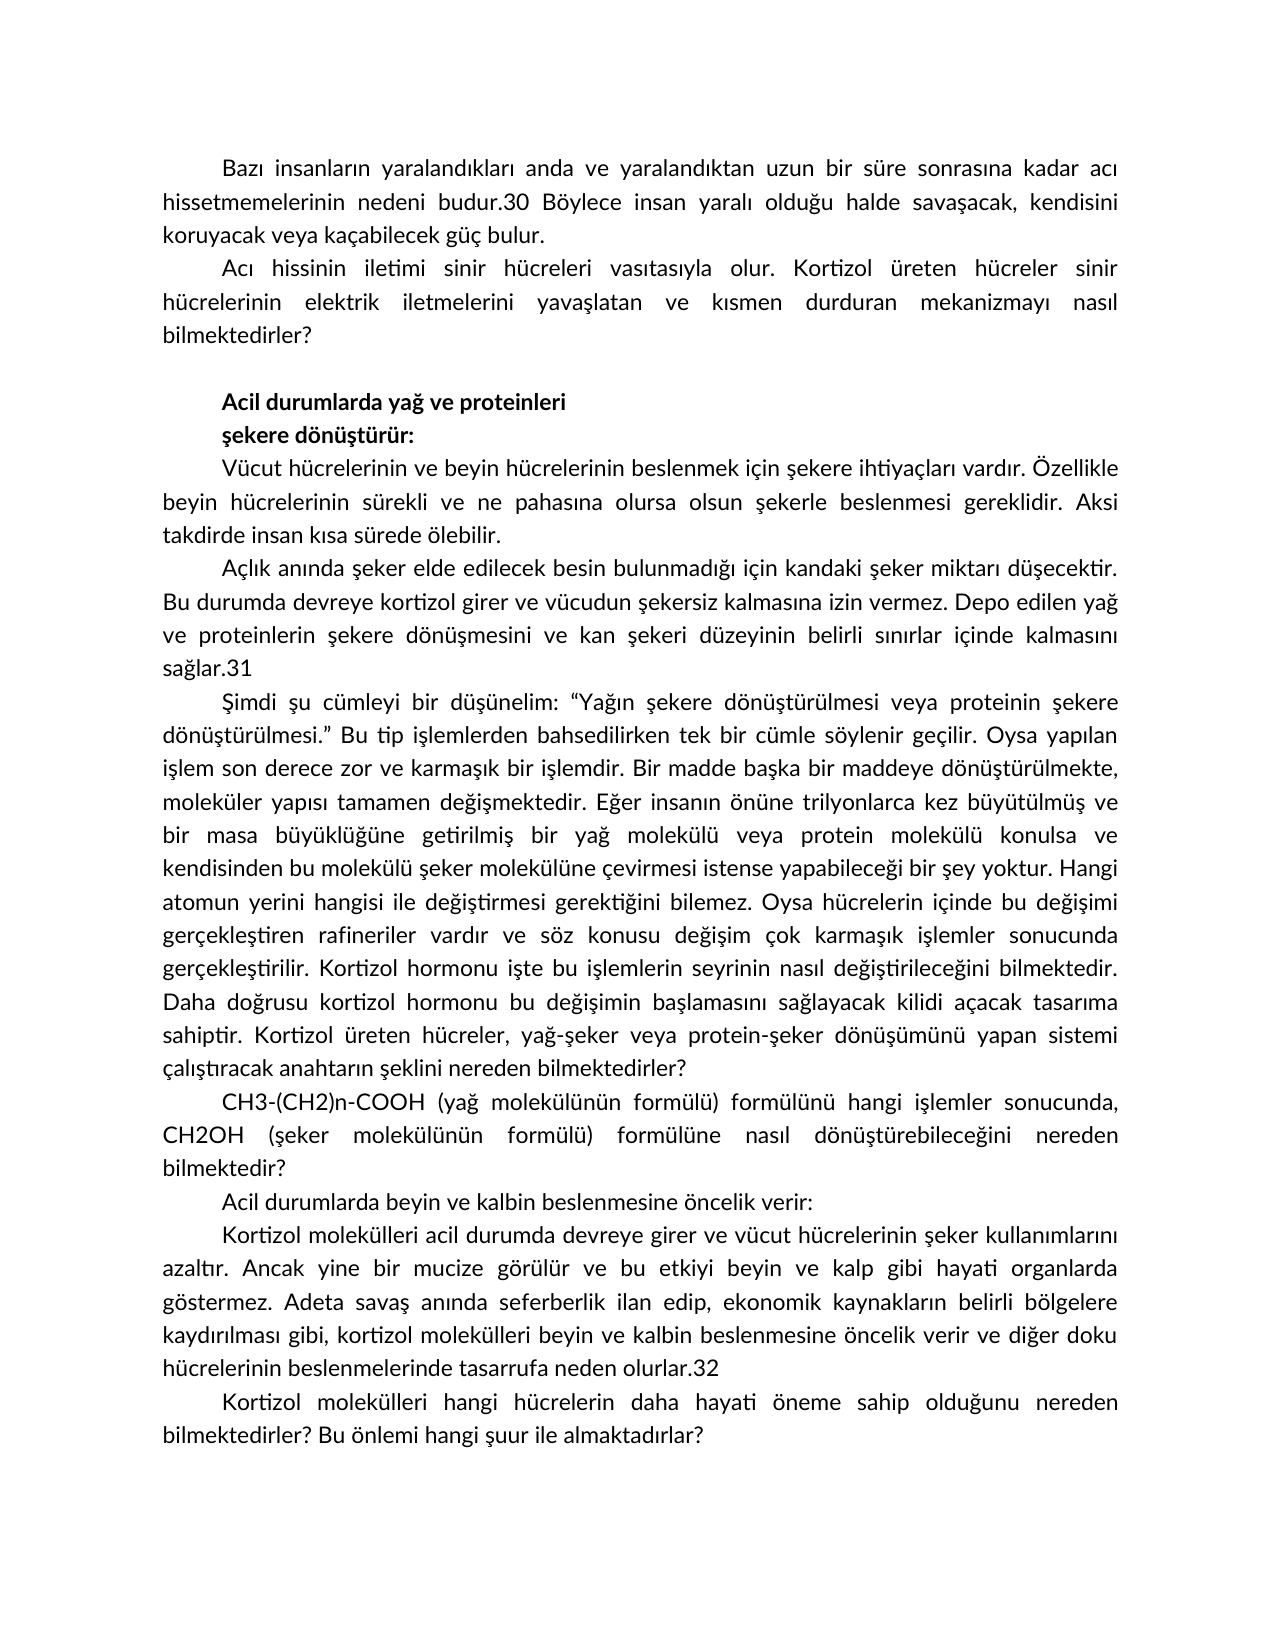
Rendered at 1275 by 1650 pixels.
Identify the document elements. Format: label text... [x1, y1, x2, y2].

text Bazı insanların yaralandıkları anda ve yaralandıktan uzun bir süre sonrasına kadar acı hissetmemelerinin nedeni budur.30 Böylece insan yaralı olduğu halde savaşacak, kendisini koruyacak veya kaçabilecek güç bulur. [162, 150, 1119, 250]
text CH3-(CH2)n-COOH (yağ molekülünün formülü) formülünü hangi işlemler sonucunda, CH2OH (şeker molekülünün formülü) formülüne nasıl dönüştürebileceğini nereden bilmektedir? [162, 1083, 1119, 1183]
text şekere dönüştürür: [162, 417, 1119, 450]
text Kortizol molekülleri hangi hücrelerin daha hayati öneme sahip olduğunu nereden bilmektedirler? Bu önlemi hangi şuur ile almaktadırlar? [162, 1383, 1119, 1450]
text Açlık anında şeker elde edilecek besin bulunmadığı için kandaki şeker miktarı düşecektir. Bu durumda devreye kortizol girer ve vücudun şekersiz kalmasına izin vermez. Depo edilen yağ ve proteinlerin şekere dönüşmesini ve kan şekeri düzeyinin belirli sınırlar içinde kalmasını sağlar.31 [162, 550, 1119, 683]
text Kortizol molekülleri acil durumda devreye girer ve vücut hücrelerinin şeker kullanımlarını azaltır. Ancak yine bir mucize görülür ve bu etkiyi beyin ve kalp gibi hayati organlarda göstermez. Adeta savaş anında seferberlik ilan edip, ekonomik kaynakların belirli bölgelere kaydırılması gibi, kortizol molekülleri beyin ve kalbin beslenmesine öncelik verir ve diğer doku hücrelerinin beslenmelerinde tasarrufa neden olurlar.32 [162, 1217, 1119, 1383]
text Şimdi şu cümleyi bir düşünelim: “Yağın şekere dönüştürülmesi veya proteinin şekere dönüştürülmesi.” Bu tip işlemlerden bahsedilirken tek bir cümle söylenir geçilir. Oysa yapılan işlem son derece zor ve karmaşık bir işlemdir. Bir madde başka bir maddeye dönüştürülmekte, moleküler yapısı tamamen değişmektedir. Eğer insanın önüne trilyonlarca kez büyütülmüş ve bir masa büyüklüğüne getirilmiş bir yağ molekülü veya protein molekülü konulsa ve kendisinden bu molekülü şeker molekülüne çevirmesi istense yapabileceği bir şey yoktur. Hangi atomun yerini hangisi ile değiştirmesi gerektiğini bilemez. Oysa hücrelerin içinde bu değişimi gerçekleştiren rafineriler vardır ve söz konusu değişim çok karmaşık işlemler sonucunda gerçekleştirilir. Kortizol hormonu işte bu işlemlerin seyrinin nasıl değiştirileceğini bilmektedir. Daha doğrusu kortizol hormonu bu değişimin başlamasını sağlayacak kilidi açacak tasarıma sahiptir. Kortizol üreten hücreler, yağ-şeker veya protein-şeker dönüşümünü yapan sistemi çalıştıracak anahtarın şeklini nereden bilmektedirler? [162, 683, 1119, 1083]
text Acı hissinin iletimi sinir hücreleri vasıtasıyla olur. Kortizol üreten hücreler sinir hücrelerinin elektrik iletmelerini yavaşlatan ve kısmen durduran mekanizmayı nasıl bilmektedirler? [162, 250, 1119, 350]
text Vücut hücrelerinin ve beyin hücrelerinin beslenmek için şekere ihtiyaçları vardır. Özellikle beyin hücrelerinin sürekli ve ne pahasına olursa olsun şekerle beslenmesi gereklidir. Aksi takdirde insan kısa sürede ölebilir. [162, 450, 1119, 550]
text Acil durumlarda yağ ve proteinleri [162, 383, 1119, 417]
text Acil durumlarda beyin ve kalbin beslenmesine öncelik verir: [162, 1183, 1119, 1217]
